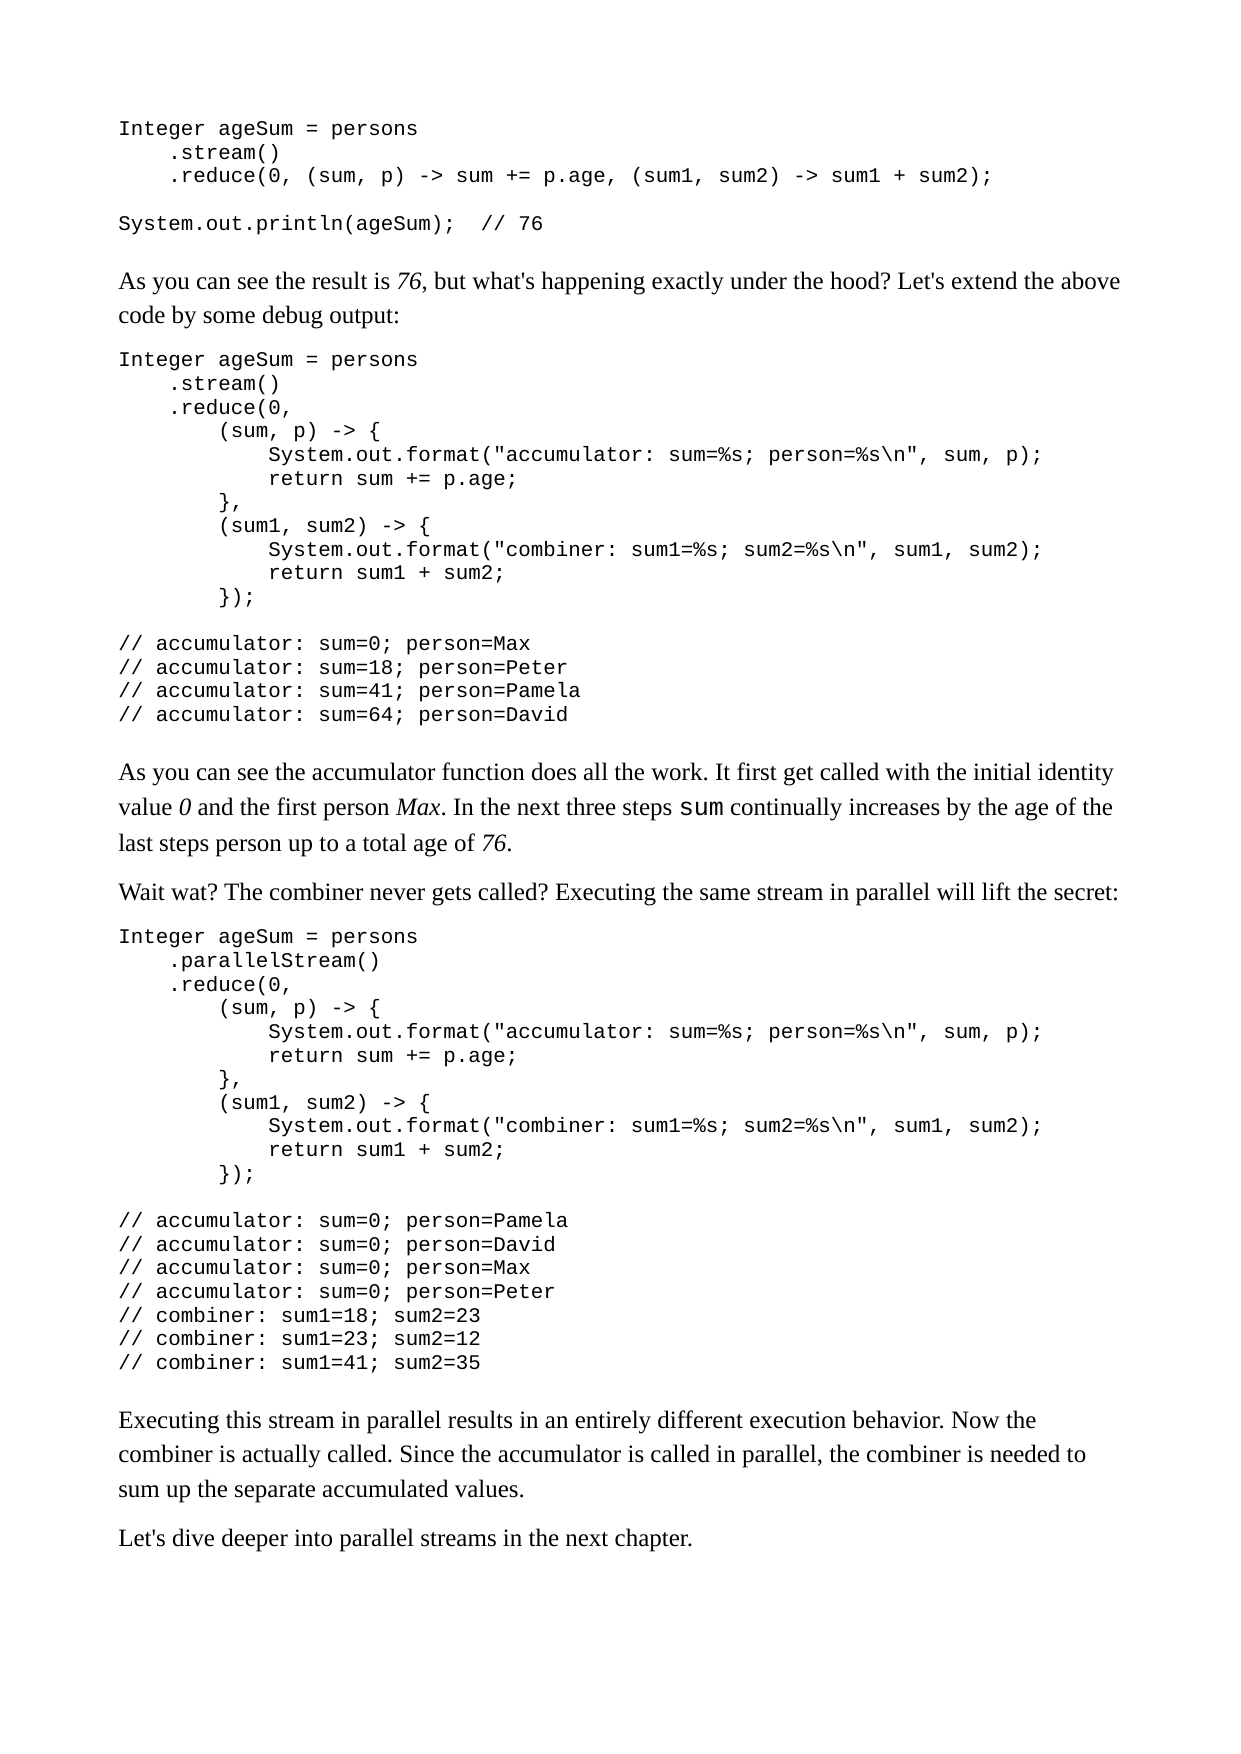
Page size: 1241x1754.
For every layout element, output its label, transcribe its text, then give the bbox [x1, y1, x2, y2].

text .stream() [118, 142, 1122, 165]
text .parallelStream() [118, 950, 1122, 974]
text Integer ageSum = persons [118, 349, 1122, 373]
text // accumulator: sum=0; person=Peter [118, 1281, 1122, 1305]
text // accumulator: sum=41; person=Pamela [118, 680, 1122, 704]
text As you can see the accumulator function does all the work. It first get called with the initial identity value 0 and the first person Max. In the next three steps sum continually increases by the age of the last steps person up to a total age of 76. [118, 757, 1122, 857]
text // accumulator: sum=0; person=Pamela [118, 1210, 1122, 1234]
text System.out.format("combiner: sum1=%s; sum2=%s\n", sum1, sum2); [118, 1116, 1122, 1139]
text Integer ageSum = persons [118, 118, 1122, 142]
text System.out.println(ageSum); // 76 [118, 213, 1122, 236]
text System.out.format("combiner: sum1=%s; sum2=%s\n", sum1, sum2); [118, 538, 1122, 562]
text As you can see the result is 76, but what's happening exactly under the hood? Let's extend the above code by some debug output: [118, 266, 1122, 329]
text Wait wat? The combiner never gets called? Executing the same stream in parallel will lift the secret: [118, 877, 1122, 906]
text .stream() [118, 373, 1122, 397]
text // combiner: sum1=18; sum2=23 [118, 1305, 1122, 1328]
text .reduce(0, [118, 397, 1122, 420]
text System.out.format("accumulator: sum=%s; person=%s\n", sum, p); [118, 444, 1122, 468]
text Integer ageSum = persons [118, 926, 1122, 950]
text (sum1, sum2) -> { [118, 515, 1122, 538]
text // accumulator: sum=18; person=Peter [118, 657, 1122, 680]
text return sum1 + sum2; [118, 562, 1122, 586]
text }, [118, 1068, 1122, 1092]
text return sum += p.age; [118, 468, 1122, 491]
text }); [118, 1163, 1122, 1186]
text (sum1, sum2) -> { [118, 1092, 1122, 1116]
text return sum += p.age; [118, 1044, 1122, 1068]
text }); [118, 586, 1122, 609]
text (sum, p) -> { [118, 420, 1122, 444]
text return sum1 + sum2; [118, 1139, 1122, 1163]
text (sum, p) -> { [118, 997, 1122, 1021]
text // accumulator: sum=0; person=Max [118, 1257, 1122, 1281]
text // combiner: sum1=23; sum2=12 [118, 1328, 1122, 1352]
text .reduce(0, [118, 974, 1122, 997]
text System.out.format("accumulator: sum=%s; person=%s\n", sum, p); [118, 1021, 1122, 1044]
text }, [118, 491, 1122, 515]
text // combiner: sum1=41; sum2=35 [118, 1352, 1122, 1376]
text .reduce(0, (sum, p) -> sum += p.age, (sum1, sum2) -> sum1 + sum2); [118, 165, 1122, 189]
text // accumulator: sum=64; person=David [118, 704, 1122, 728]
text Let's dive deeper into parallel streams in the next chapter. [118, 1523, 1122, 1552]
text // accumulator: sum=0; person=David [118, 1234, 1122, 1257]
text Executing this stream in parallel results in an entirely different execution behavior. Now the combiner is actually called. Since the accumulator is called in parallel, the combiner is needed to sum up the separate accumulated values. [118, 1405, 1122, 1503]
text // accumulator: sum=0; person=Max [118, 633, 1122, 657]
